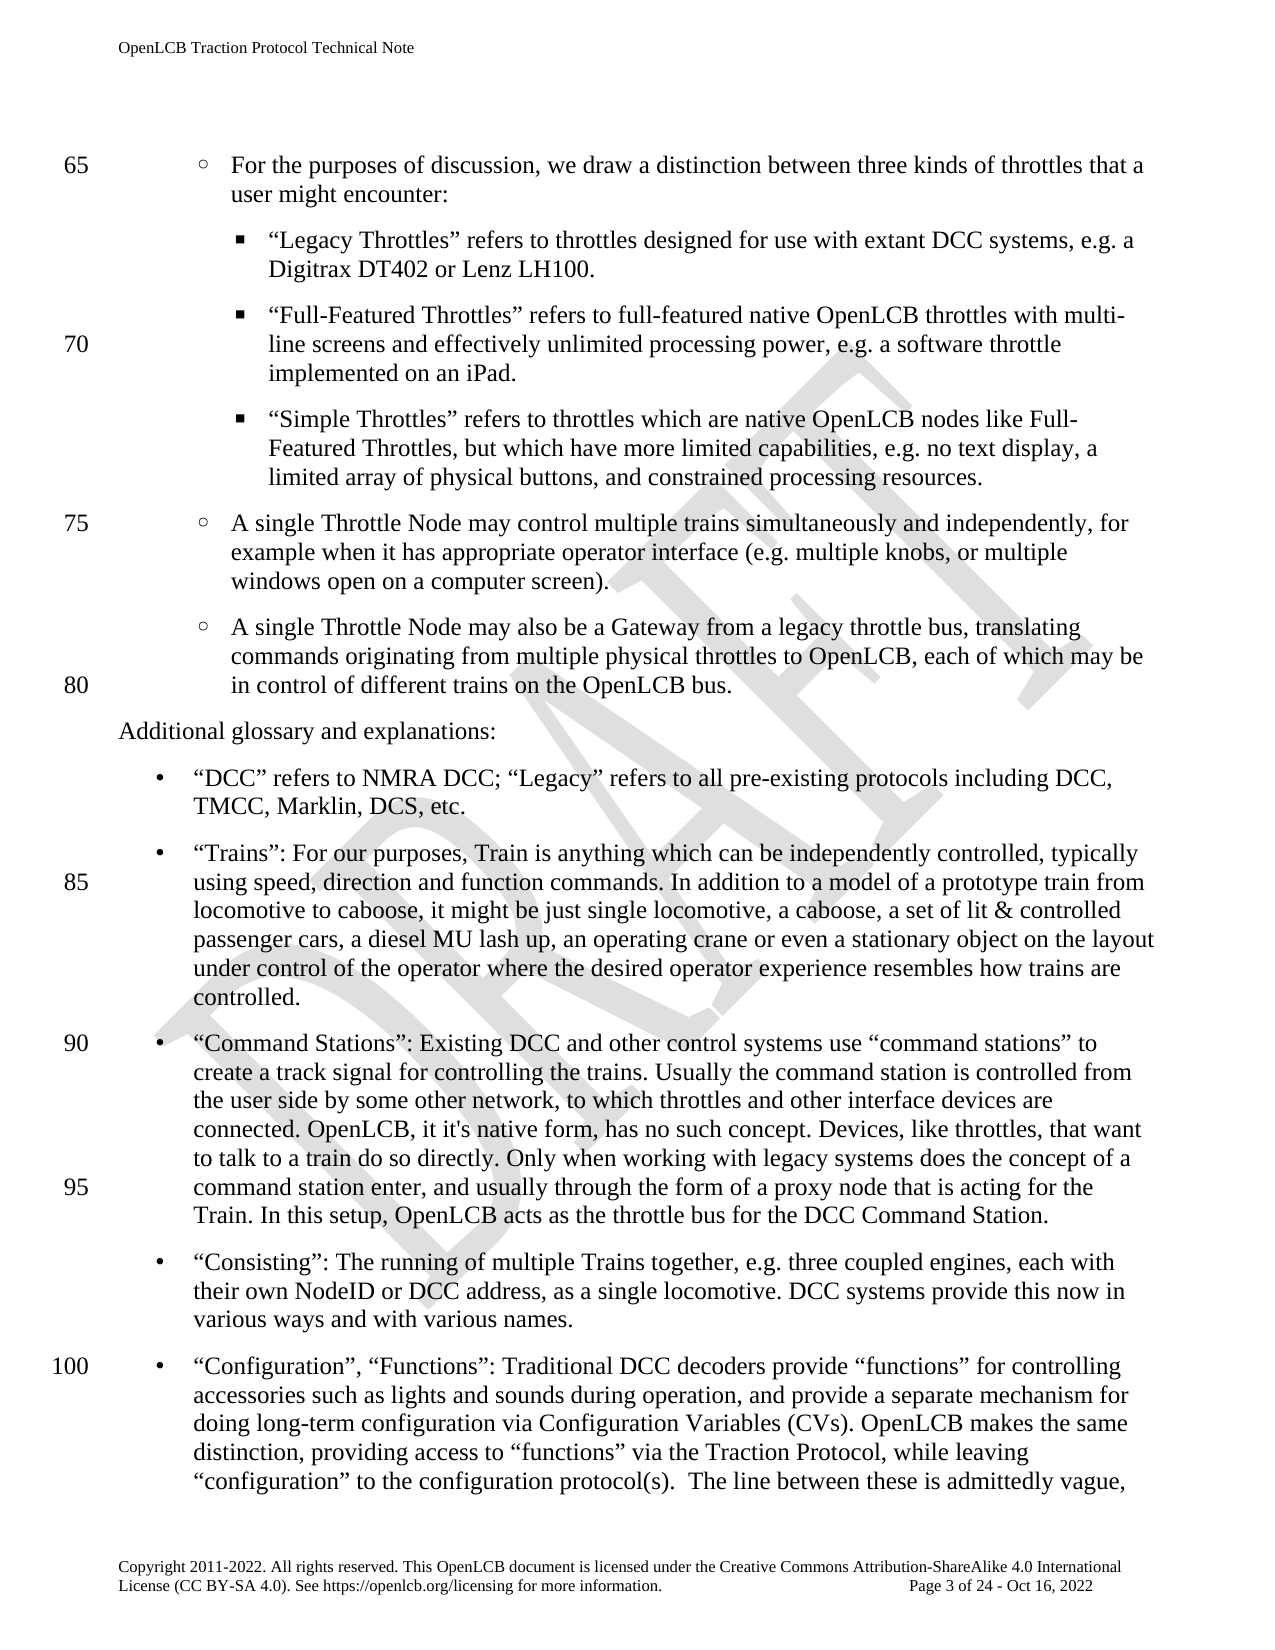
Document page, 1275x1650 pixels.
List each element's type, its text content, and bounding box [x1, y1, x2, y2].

list A single Throttle Node may control multiple trains simultaneously and independently, for example when it has appropriate operator interface (e.g. multiple knobs, or multiple windows open on a computer screen). [193, 508, 680, 594]
list “DCC” refers to NMRA DCC; “Legacy” refers to all pre-existing protocols including DCC, TMCC, Marklin, DCS, etc. [156, 763, 608, 820]
list “Trains”: For our purposes, Train is anything which can be independently controlled, typically using speed, direction and function commands. In addition to a model of a prototype train from locomotive to caboose, it might be just single locomotive, a caboose, a set of lit & controlled passenger cars, a diesel MU lash up, an operating crane or even a stationary object on the layout under control of the operator where the desired operator experience resembles how trains are controlled. [492, 838, 721, 1010]
list “Full-Featured Throttles” refers to full-featured native OpenLCB throttles with multi-line screens and effectively unlimited processing power, e.g. a software throttle implemented on an iPad. [231, 300, 1157, 387]
list “Command Stations”: Existing DCC and other control systems use “command stations” to create a track signal for controlling the trains. Usually the command station is controlled from the user side by some other network, to which throttles and other interface devices are connected. OpenLCB, it it's native form, has no such concept. Devices, like throttles, that want to talk to a train do so directly. Only when working with legacy systems does the concept of a command station enter, and usually through the form of a proxy node that is acting for the Train. In this setup, OpenLCB acts as the throttle bus for the DCC Command Station. [156, 1035, 382, 1229]
text [556, 716, 608, 745]
list “Trains”: For our purposes, Train is anything which can be independently controlled, typically using speed, direction and function commands. In addition to a model of a prototype train from locomotive to caboose, it might be just single locomotive, a caboose, a set of lit & controlled passenger cars, a diesel MU lash up, an operating crane or even a stationary object on the layout under control of the operator where the desired operator experience resembles how trains are controlled. [366, 838, 515, 977]
list A single Throttle Node may control multiple trains simultaneously and independently, for example when it has appropriate operator interface (e.g. multiple knobs, or multiple windows open on a computer screen). [912, 508, 1157, 594]
list “Simple Throttles” refers to throttles which are native OpenLCB nodes like Full-Featured Throttles, but which have more limited capabilities, e.g. no text display, a limited array of physical buttons, and constrained processing resources. [761, 432, 852, 491]
list For the purposes of discussion, we draw a distinction between three kinds of throttles that a user might encounter: [193, 150, 1157, 207]
list “Command Stations”: Existing DCC and other control systems use “command stations” to create a track signal for controlling the trains. Usually the command station is controlled from the user side by some other network, to which throttles and other interface devices are connected. OpenLCB, it it's native form, has no such concept. Devices, like throttles, that want to talk to a train do so directly. Only when working with legacy systems does the concept of a command station enter, and usually through the form of a proxy node that is acting for the Train. In this setup, OpenLCB acts as the throttle bus for the DCC Command Station. [428, 1028, 1157, 1229]
list A single Throttle Node may also be a Gateway from a legacy throttle bus, translating commands originating from multiple physical throttles to OpenLCB, each of which may be in control of different trains on the OpenLCB bus. [193, 612, 758, 698]
list “Trains”: For our purposes, Train is anything which can be independently controlled, typically using speed, direction and function commands. In addition to a model of a prototype train from locomotive to caboose, it might be just single locomotive, a caboose, a set of lit & controlled passenger cars, a diesel MU lash up, an operating crane or even a stationary object on the layout under control of the operator where the desired operator experience resembles how trains are controlled. [675, 838, 1157, 1010]
list A single Throttle Node may also be a Gateway from a legacy throttle bus, translating commands originating from multiple physical throttles to OpenLCB, each of which may be in control of different trains on the OpenLCB bus. [1016, 612, 1157, 698]
list “Simple Throttles” refers to throttles which are native OpenLCB nodes like Full-Featured Throttles, but which have more limited capabilities, e.g. no text display, a limited array of physical buttons, and constrained processing resources. [231, 404, 784, 491]
list “DCC” refers to NMRA DCC; “Legacy” refers to all pre-existing protocols including DCC, TMCC, Marklin, DCS, etc. [866, 763, 1157, 820]
list “Command Stations”: Existing DCC and other control systems use “command stations” to create a track signal for controlling the trains. Usually the command station is controlled from the user side by some other network, to which throttles and other interface devices are connected. OpenLCB, it it's native form, has no such concept. Devices, like throttles, that want to talk to a train do so directly. Only when working with legacy systems does the concept of a command station enter, and usually through the form of a proxy node that is acting for the Train. In this setup, OpenLCB acts as the throttle bus for the DCC Command Station. [224, 1028, 493, 1229]
text [621, 716, 805, 745]
list “DCC” refers to NMRA DCC; “Legacy” refers to all pre-existing protocols including DCC, TMCC, Marklin, DCS, etc. [690, 763, 880, 820]
list “Consisting”: The running of multiple Trains together, e.g. three coupled engines, each with their own NodeID or DCC address, as a single locomotive. DCC systems provide this now in various ways and with various names. [156, 1247, 1157, 1333]
list “Simple Throttles” refers to throttles which are native OpenLCB nodes like Full-Featured Throttles, but which have more limited capabilities, e.g. no text display, a limited array of physical buttons, and constrained processing resources. [815, 404, 1157, 491]
text [819, 716, 1157, 745]
list “DCC” refers to NMRA DCC; “Legacy” refers to all pre-existing protocols including DCC, TMCC, Marklin, DCS, etc. [589, 763, 701, 820]
list A single Throttle Node may control multiple trains simultaneously and independently, for example when it has appropriate operator interface (e.g. multiple knobs, or multiple windows open on a computer screen). [665, 508, 955, 594]
list “Legacy Throttles” refers to throttles designed for use with extant DCC systems, e.g. a Digitrax DT402 or Lenz LH100. [231, 225, 1157, 283]
list A single Throttle Node may also be a Gateway from a legacy throttle bus, translating commands originating from multiple physical throttles to OpenLCB, each of which may be in control of different trains on the OpenLCB bus. [798, 612, 1033, 698]
text Additional glossary and explanations: [118, 716, 556, 745]
list “Trains”: For our purposes, Train is anything which can be independently controlled, typically using speed, direction and function commands. In addition to a model of a prototype train from locomotive to caboose, it might be just single locomotive, a caboose, a set of lit & controlled passenger cars, a diesel MU lash up, an operating crane or even a stationary object on the layout under control of the operator where the desired operator experience resembles how trains are controlled. [156, 838, 473, 1010]
list “Configuration”, “Functions”: Traditional DCC decoders provide “functions” for controlling accessories such as lights and sounds during operation, and provide a separate mechanism for doing long-term configuration via Configuration Variables (CVs). OpenLCB makes the same distinction, providing access to “functions” via the Traction Protocol, while leaving “configuration” to the configuration protocol(s). The line between these is admittedly vague, [156, 1351, 1157, 1495]
list A single Throttle Node may also be a Gateway from a legacy throttle bus, translating commands originating from multiple physical throttles to OpenLCB, each of which may be in control of different trains on the OpenLCB bus. [715, 612, 818, 675]
